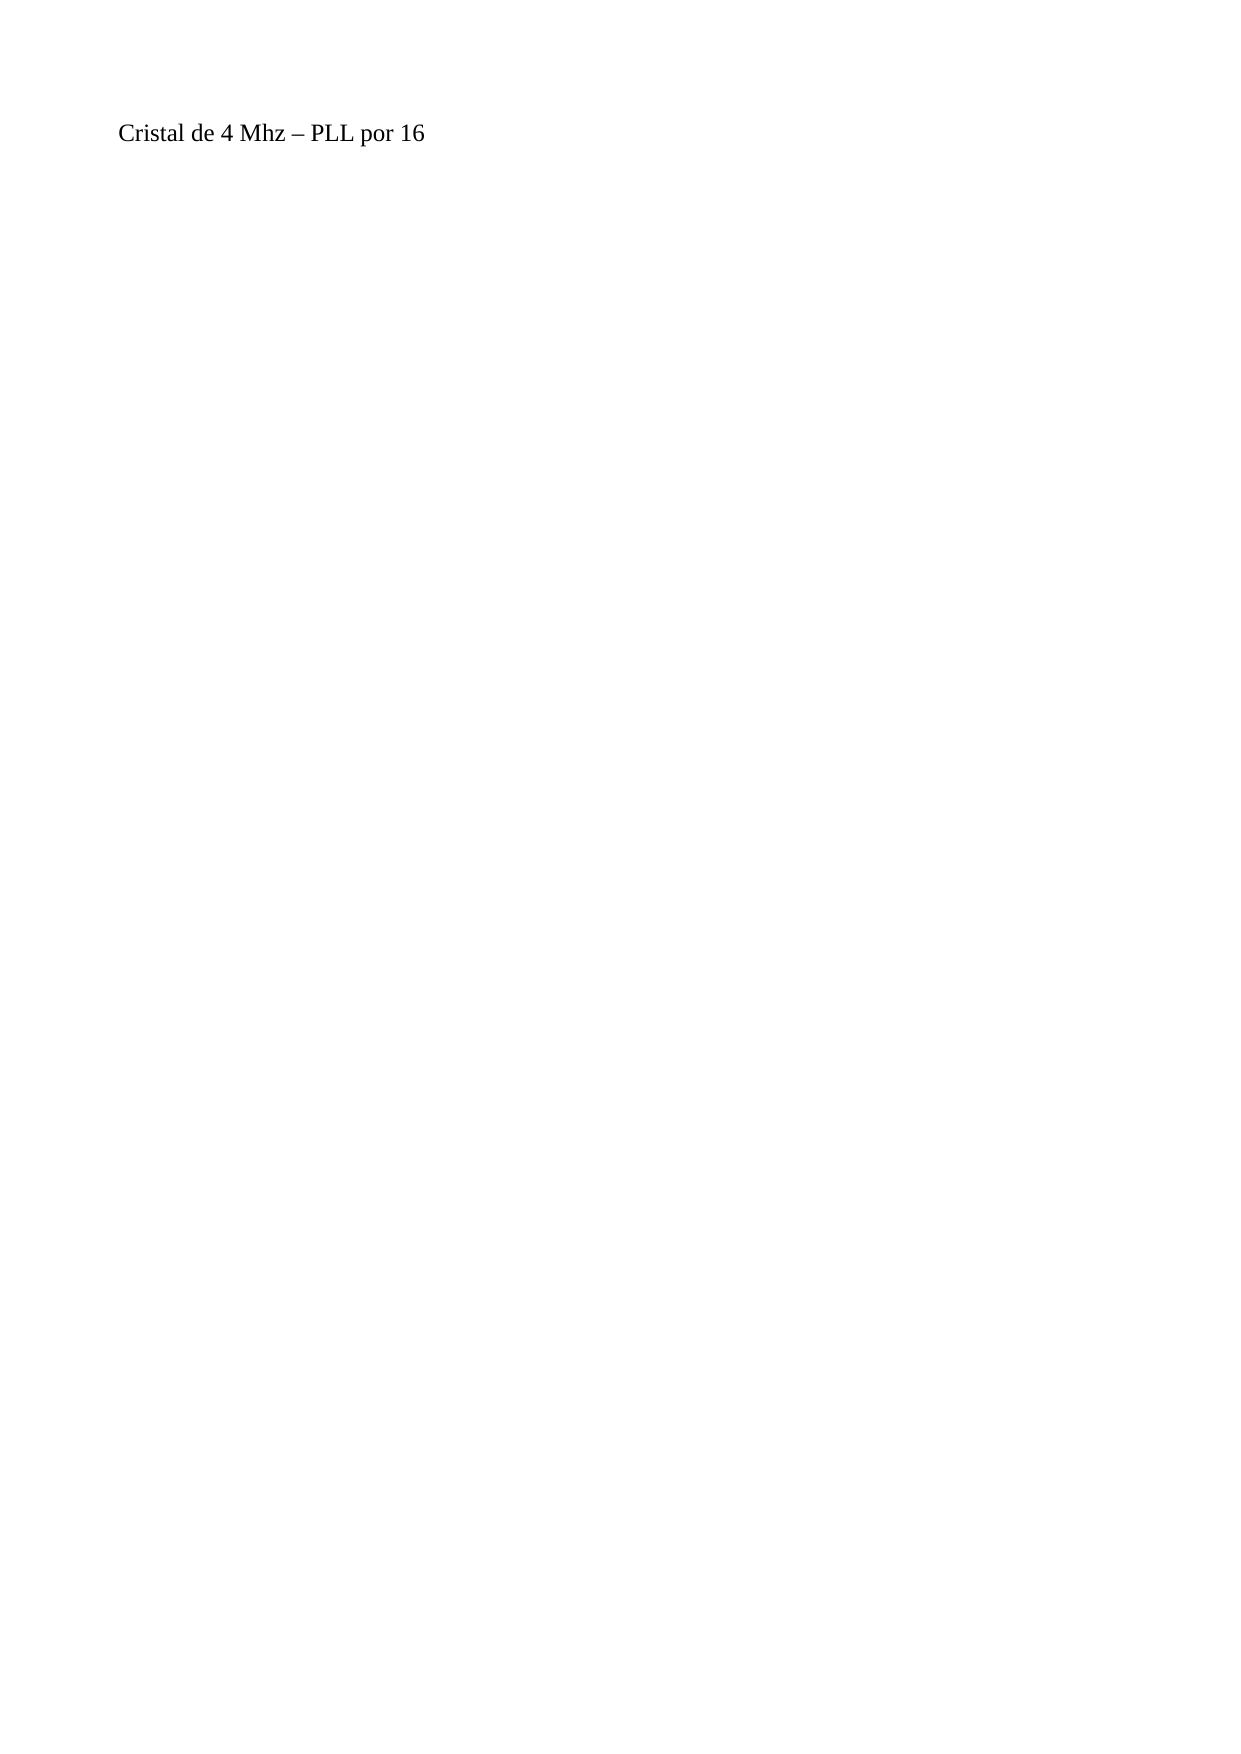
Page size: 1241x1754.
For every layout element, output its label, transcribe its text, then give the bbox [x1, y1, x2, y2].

text Cristal de 4 Mhz – PLL por 16 [118, 118, 1122, 147]
